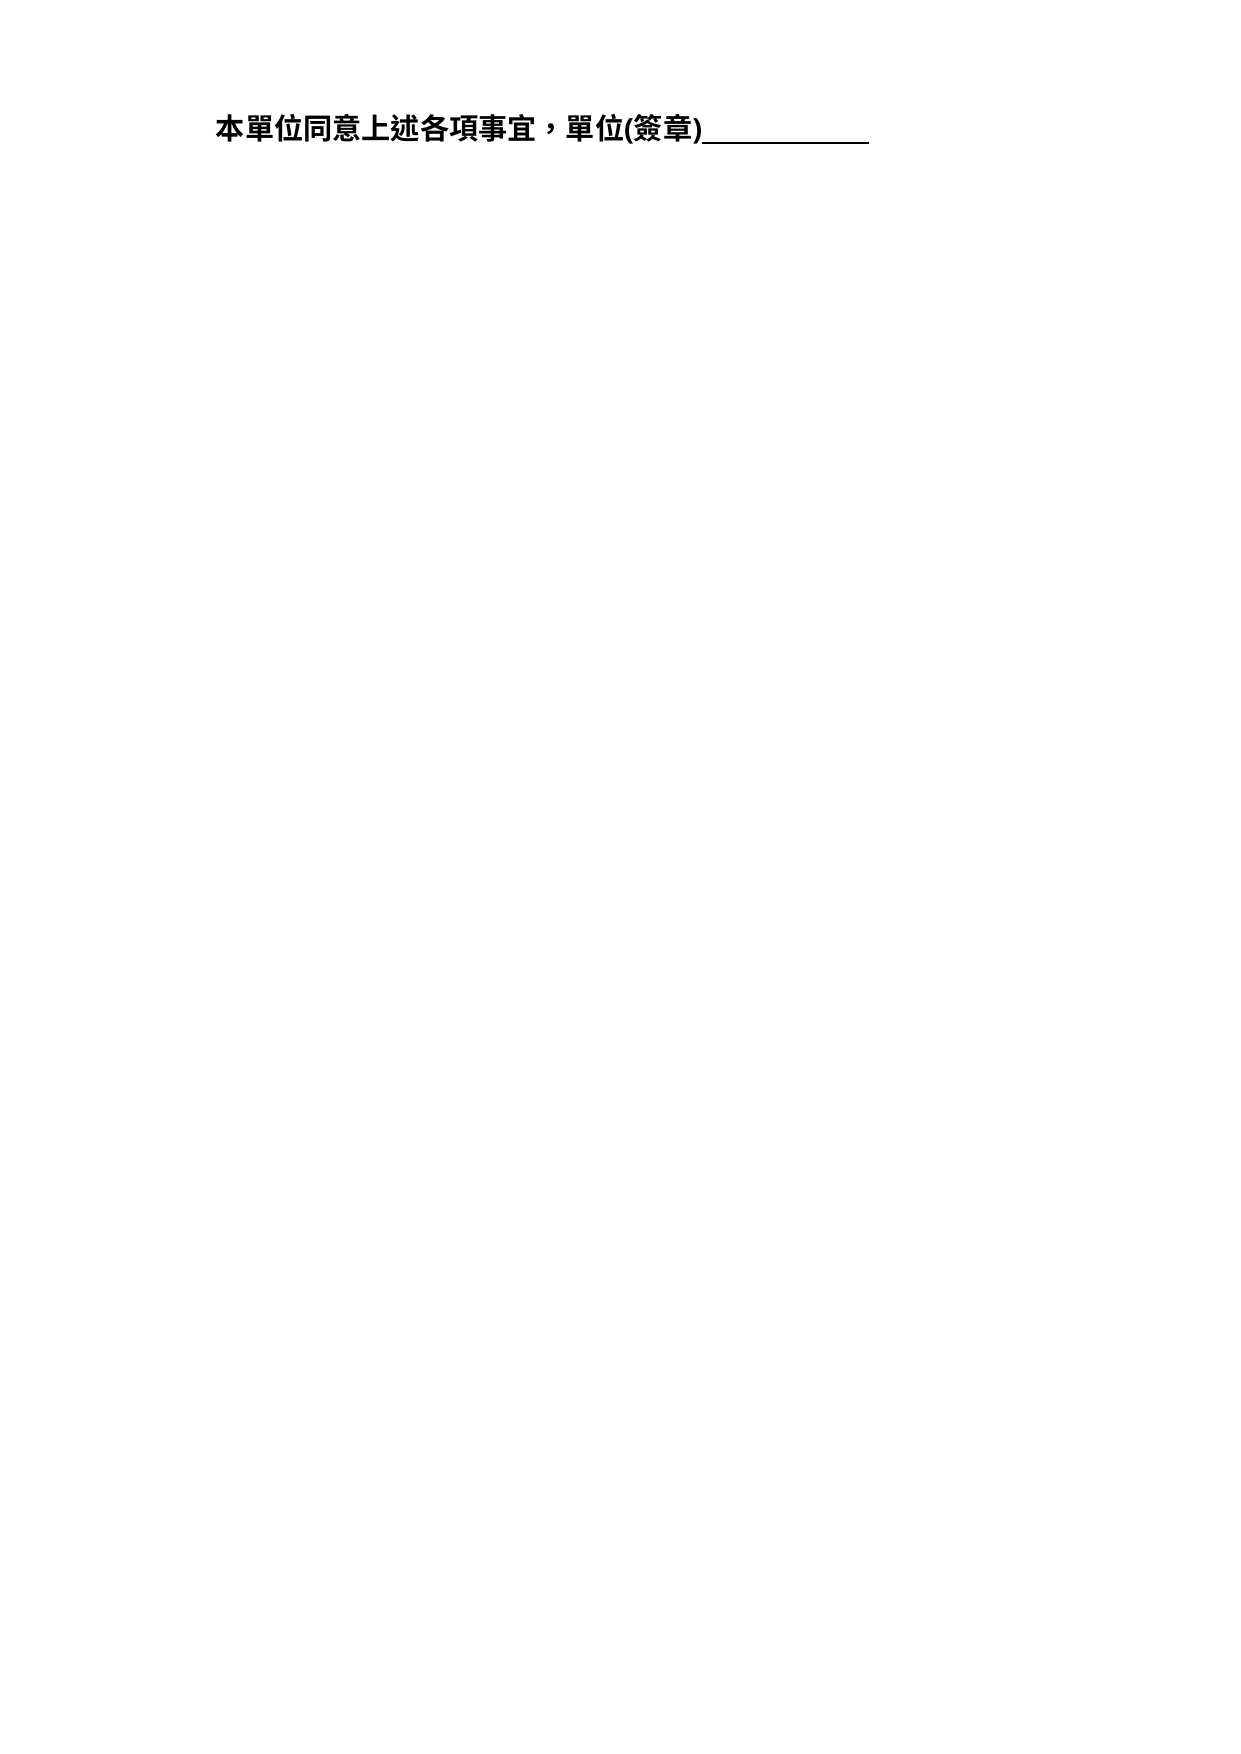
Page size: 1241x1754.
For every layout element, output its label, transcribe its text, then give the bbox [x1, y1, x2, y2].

text 本單位同意上述各項事宜，單位(簽章) [118, 89, 1122, 164]
